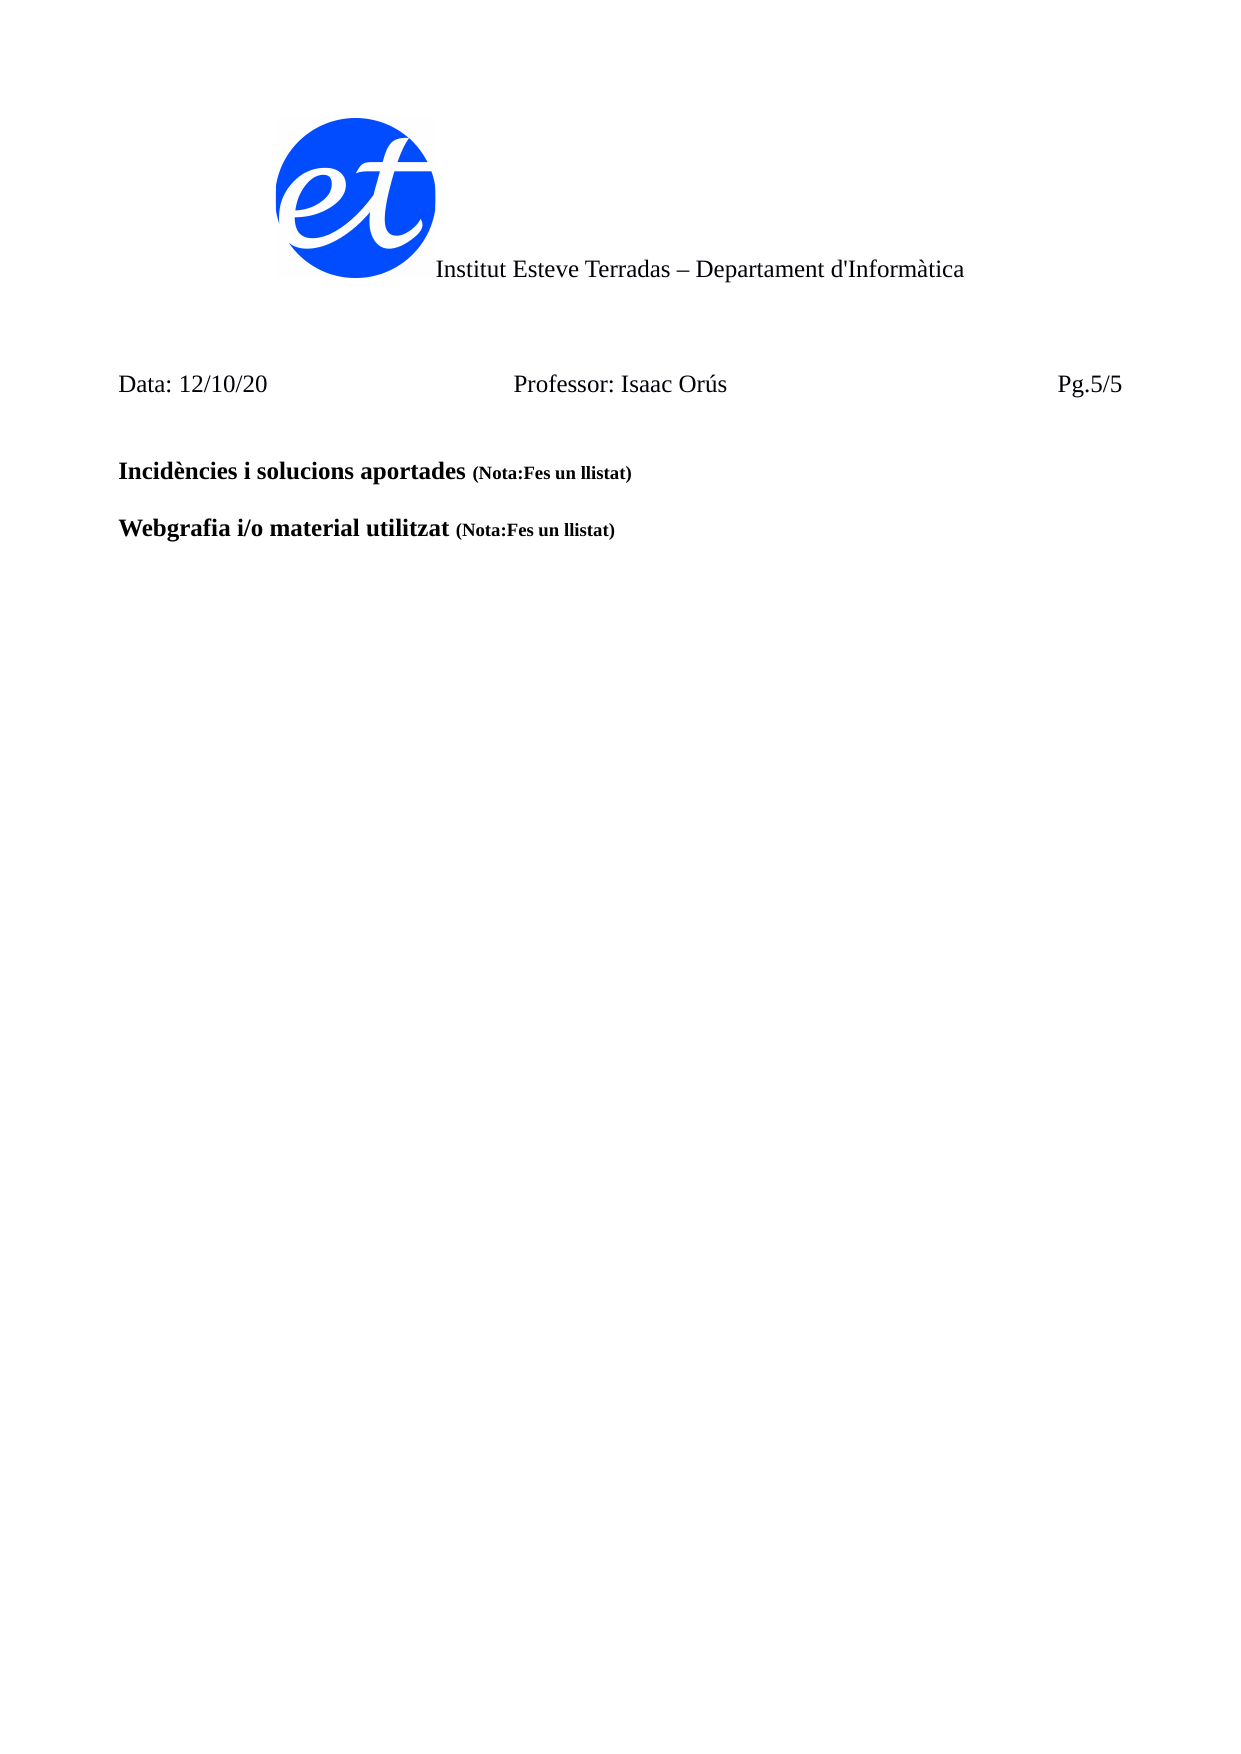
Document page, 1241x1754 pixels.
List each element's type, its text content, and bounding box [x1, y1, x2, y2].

picture [275, 118, 436, 278]
text Incidències i solucions aportades (Nota:Fes un llistat) [118, 456, 1122, 484]
text Webgrafia i/o material utilitzat (Nota:Fes un llistat) [118, 513, 1122, 542]
